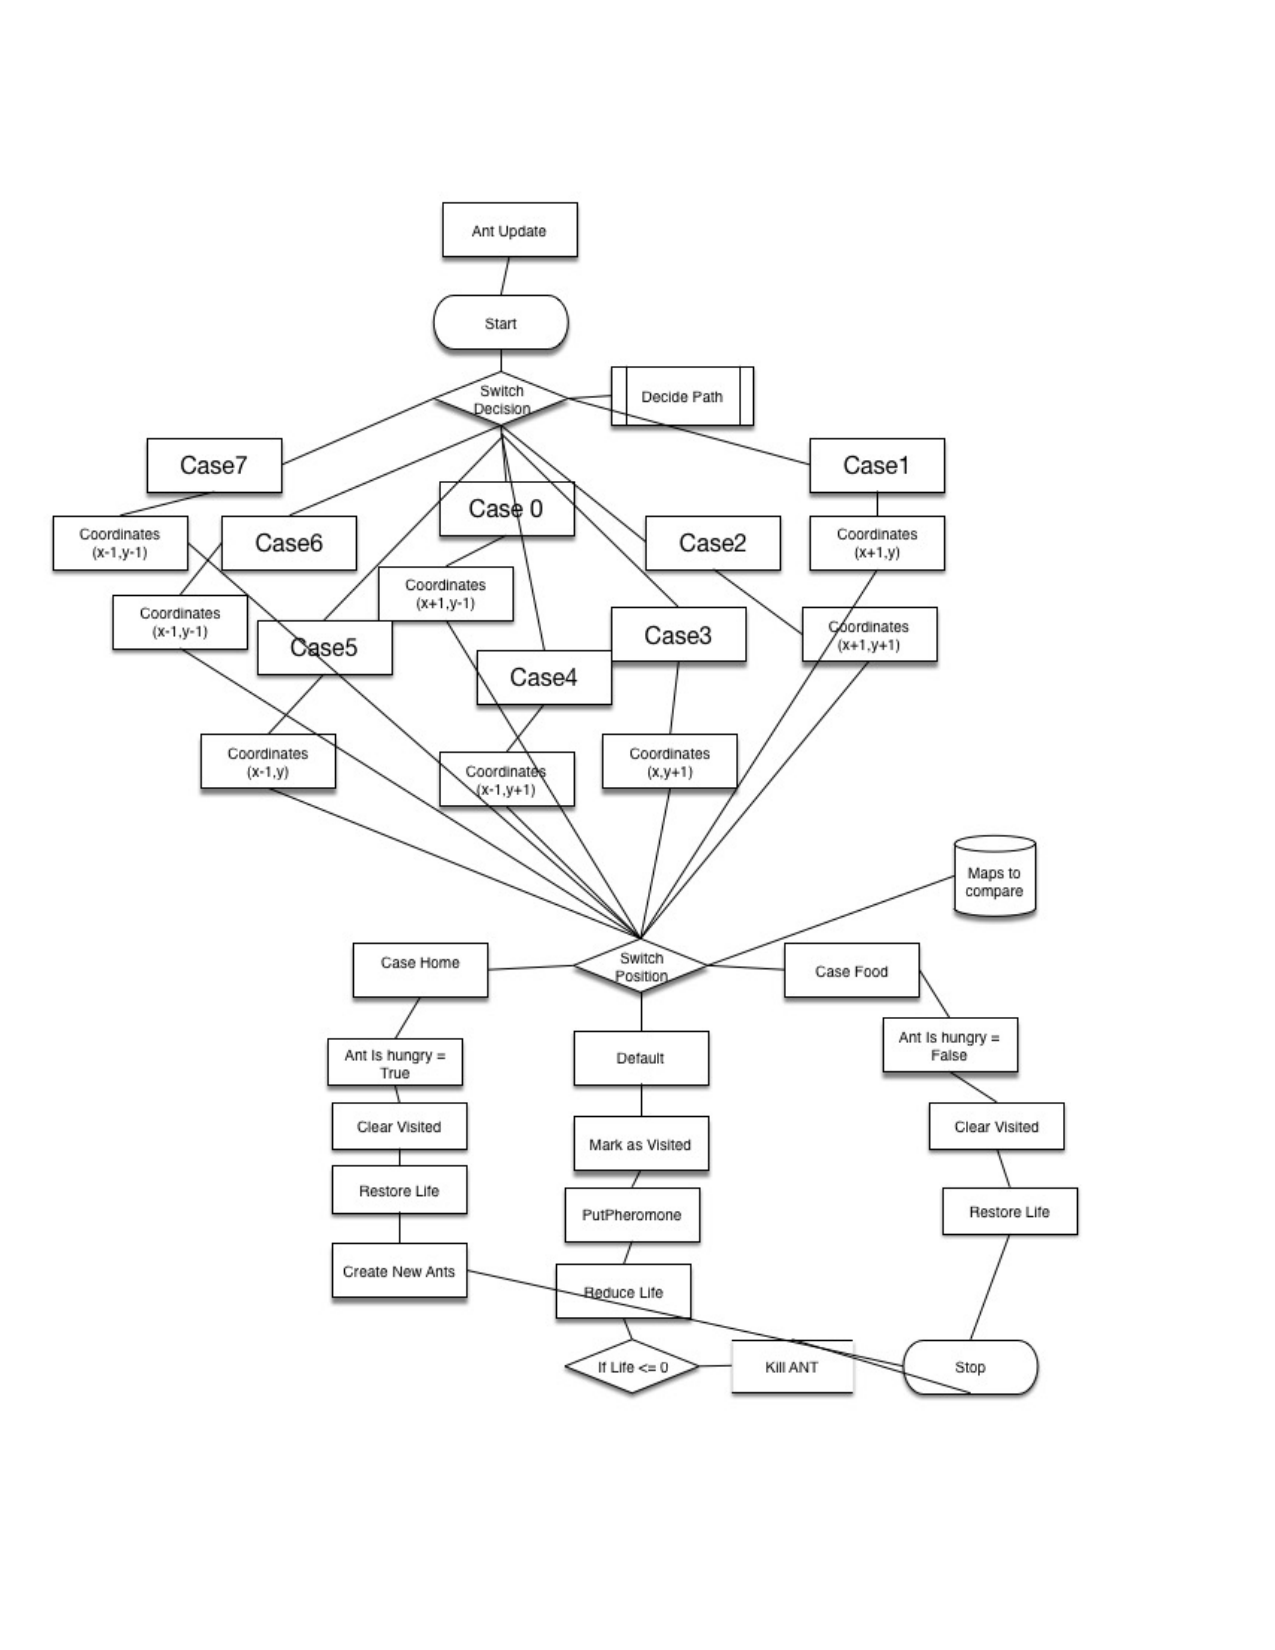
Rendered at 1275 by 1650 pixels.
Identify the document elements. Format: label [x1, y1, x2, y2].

picture [32, 168, 1174, 1437]
